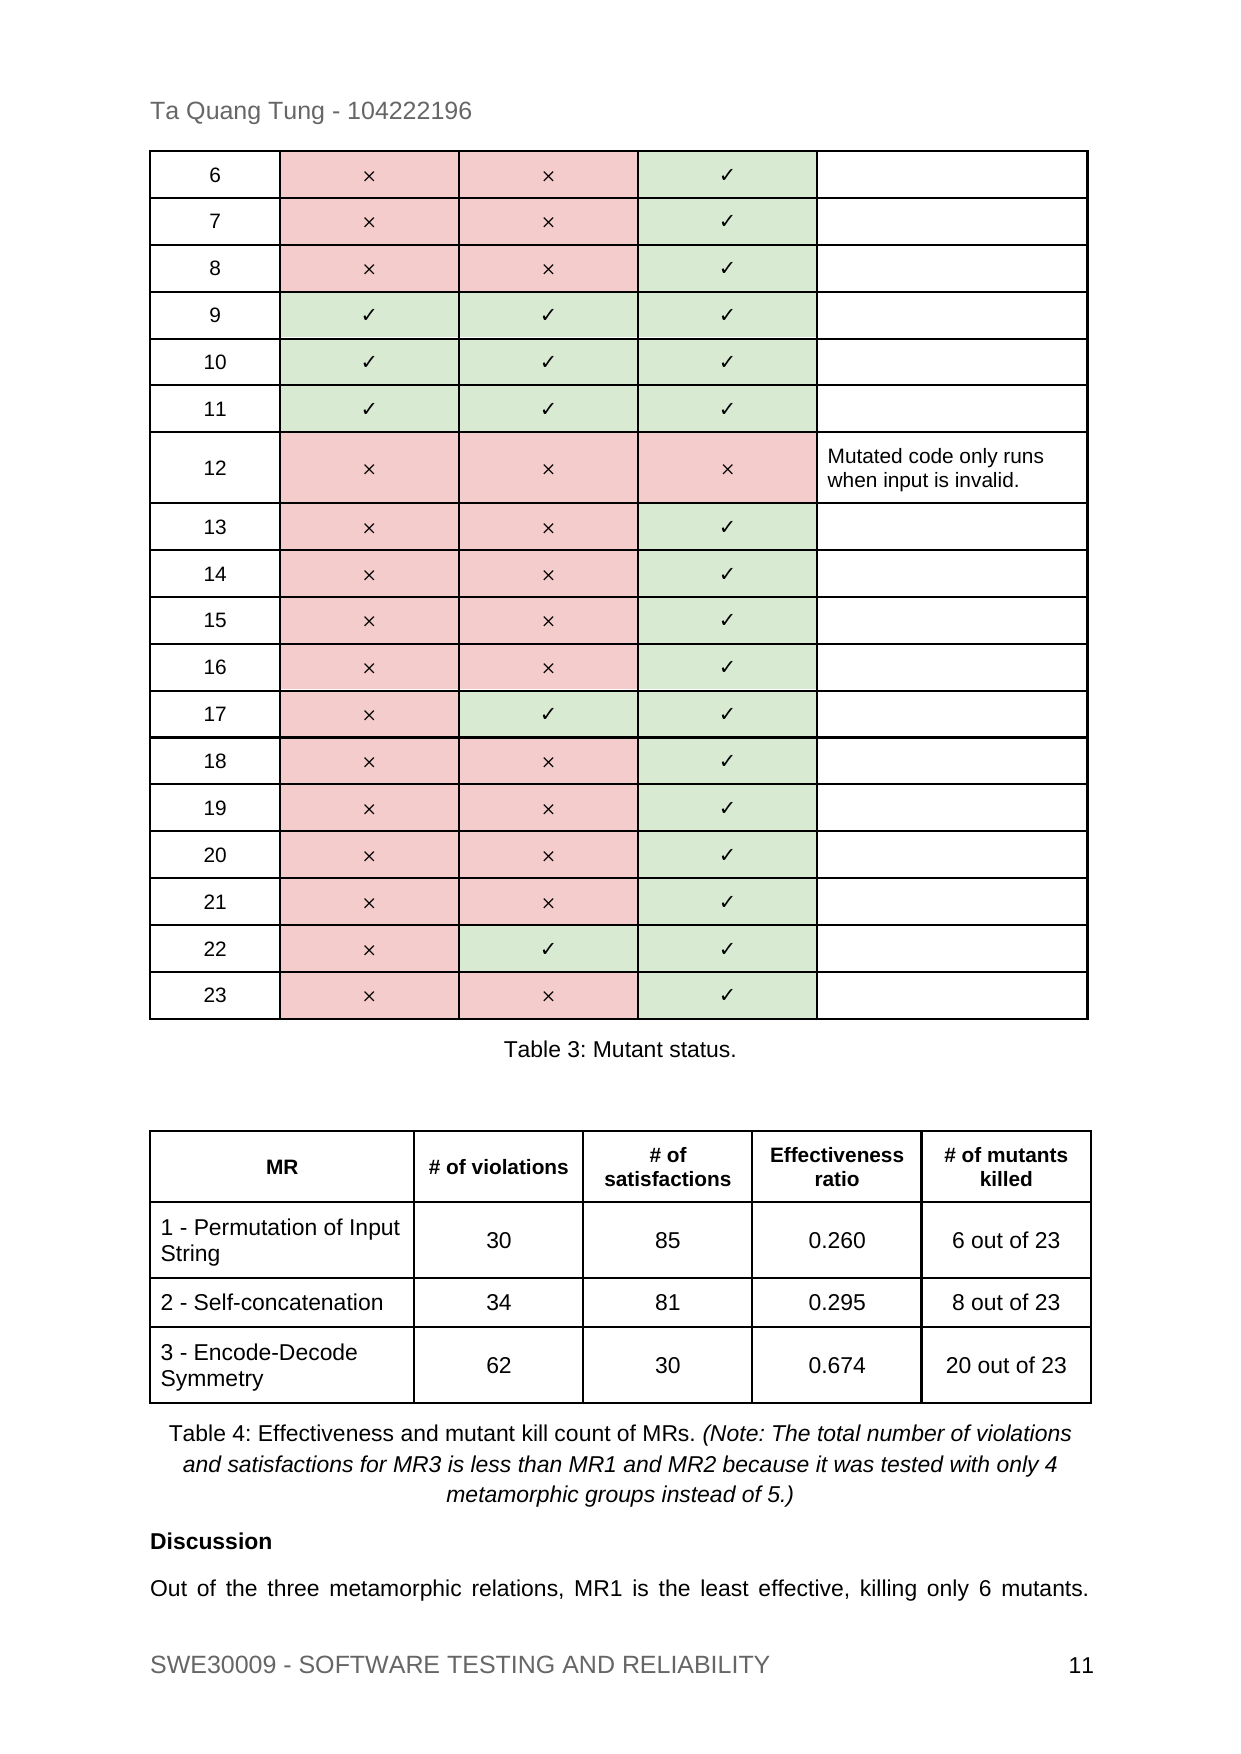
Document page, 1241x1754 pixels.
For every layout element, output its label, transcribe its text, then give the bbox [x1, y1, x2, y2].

table_cell [818, 739, 1086, 783]
table_cell ✓ [639, 926, 816, 971]
table_cell 0.295 [753, 1279, 920, 1326]
table_cell [818, 692, 1086, 736]
table_cell 𐄂 [639, 433, 816, 502]
table_cell [818, 152, 1086, 197]
table_header # of satisfactions [584, 1132, 751, 1201]
table_cell 𐄂 [281, 926, 458, 971]
table_header Effectiveness ratio [753, 1132, 920, 1201]
table_cell ✓ [460, 926, 637, 971]
table_cell 𐄂 [281, 152, 458, 197]
table_cell 19 [151, 785, 279, 830]
text Table 3: Mutant status. [150, 1036, 1090, 1063]
table_cell 7 [151, 199, 279, 244]
table_cell 0.674 [753, 1328, 920, 1402]
table_cell 30 [415, 1203, 582, 1277]
table_header # of mutants killed [923, 1132, 1090, 1201]
table_cell [818, 551, 1086, 596]
table_cell 10 [151, 340, 279, 384]
table_cell 𐄂 [281, 598, 458, 643]
table_cell 𐄂 [281, 199, 458, 244]
table_cell ✓ [639, 832, 816, 877]
table_cell 𐄂 [460, 152, 637, 197]
table_cell 𐄂 [281, 739, 458, 783]
table_cell 30 [584, 1328, 751, 1402]
table_cell [818, 386, 1086, 431]
table_cell ✓ [639, 340, 816, 384]
table_cell 𐄂 [281, 973, 458, 1018]
table_cell 𐄂 [281, 246, 458, 291]
table_cell 9 [151, 293, 279, 337]
table_cell ✓ [639, 739, 816, 783]
table_cell 𐄂 [460, 832, 637, 877]
table_cell 𐄂 [281, 433, 458, 502]
table_cell 6 out of 23 [923, 1203, 1090, 1277]
table_cell 𐄂 [281, 785, 458, 830]
table_cell 81 [584, 1279, 751, 1326]
table_cell ✓ [639, 973, 816, 1018]
table_cell 14 [151, 551, 279, 596]
table_cell [818, 246, 1086, 291]
table_cell 8 out of 23 [923, 1279, 1090, 1326]
table_cell 𐄂 [460, 504, 637, 549]
table_cell 𐄂 [460, 433, 637, 502]
table_cell 6 [151, 152, 279, 197]
table_cell 𐄂 [460, 973, 637, 1018]
table_cell ✓ [639, 879, 816, 924]
table_cell 𐄂 [281, 832, 458, 877]
table_cell 1 - Permutation of Input String [151, 1203, 413, 1277]
table_cell 85 [584, 1203, 751, 1277]
table_cell [818, 504, 1086, 549]
table_cell 𐄂 [281, 645, 458, 689]
table_cell 𐄂 [460, 551, 637, 596]
table_cell [818, 199, 1086, 244]
table_cell ✓ [639, 152, 816, 197]
table_cell 16 [151, 645, 279, 689]
table_cell 21 [151, 879, 279, 924]
table_cell 𐄂 [460, 199, 637, 244]
table_cell [818, 926, 1086, 971]
table_cell 𐄂 [281, 551, 458, 596]
table_cell ✓ [460, 692, 637, 736]
table_header MR [151, 1132, 413, 1201]
table_cell 𐄂 [460, 246, 637, 291]
table_cell 𐄂 [460, 879, 637, 924]
table_cell Mutated code only runs when input is invalid. [818, 433, 1086, 502]
table_cell 12 [151, 433, 279, 502]
table_cell [818, 879, 1086, 924]
table_cell ✓ [639, 293, 816, 337]
table_cell 0.260 [753, 1203, 920, 1277]
table_cell ✓ [639, 386, 816, 431]
table_cell 34 [415, 1279, 582, 1326]
table_cell [818, 293, 1086, 337]
table_cell [818, 832, 1086, 877]
table_cell 23 [151, 973, 279, 1018]
text Table 4: Effectiveness and mutant kill count of MRs. (Note: The total number of violations and satisfactions for MR3 is less than MR1 and MR2 because it was tested with only 4 metamorphic groups instead of 5.) [150, 1420, 1090, 1507]
table_cell 𐄂 [281, 692, 458, 736]
table_cell ✓ [460, 293, 637, 337]
table_cell 62 [415, 1328, 582, 1402]
table_cell ✓ [639, 598, 816, 643]
table_cell ✓ [639, 504, 816, 549]
table_cell ✓ [639, 645, 816, 689]
table_cell 𐄂 [281, 879, 458, 924]
table_cell 𐄂 [281, 504, 458, 549]
table_cell 8 [151, 246, 279, 291]
table_cell [818, 785, 1086, 830]
table_cell ✓ [281, 293, 458, 337]
table_cell 20 out of 23 [923, 1328, 1090, 1402]
table_cell 11 [151, 386, 279, 431]
table_cell ✓ [639, 692, 816, 736]
table_cell 𐄂 [460, 645, 637, 689]
table_cell ✓ [281, 340, 458, 384]
table_cell ✓ [639, 199, 816, 244]
table_cell [818, 598, 1086, 643]
table_cell 18 [151, 739, 279, 783]
table_cell 𐄂 [460, 785, 637, 830]
table_cell 𐄂 [460, 739, 637, 783]
table_cell ✓ [639, 551, 816, 596]
text Discussion [150, 1528, 1090, 1554]
table_cell 𐄂 [460, 598, 637, 643]
table_cell 15 [151, 598, 279, 643]
table_cell 17 [151, 692, 279, 736]
table_cell 20 [151, 832, 279, 877]
table_cell 13 [151, 504, 279, 549]
table_cell [818, 645, 1086, 689]
table_header # of violations [415, 1132, 582, 1201]
table_cell [818, 973, 1086, 1018]
table_cell [818, 340, 1086, 384]
table_cell 22 [151, 926, 279, 971]
table_cell ✓ [460, 340, 637, 384]
table_cell ✓ [639, 246, 816, 291]
table_cell ✓ [281, 386, 458, 431]
table_cell ✓ [639, 785, 816, 830]
table_cell 3 - Encode-Decode Symmetry [151, 1328, 413, 1402]
table_cell ✓ [460, 386, 637, 431]
table_cell 2 - Self-concatenation [151, 1279, 413, 1326]
text Out of the three metamorphic relations, MR1 is the least effective, killing only 6 mutants. [150, 1574, 1090, 1601]
